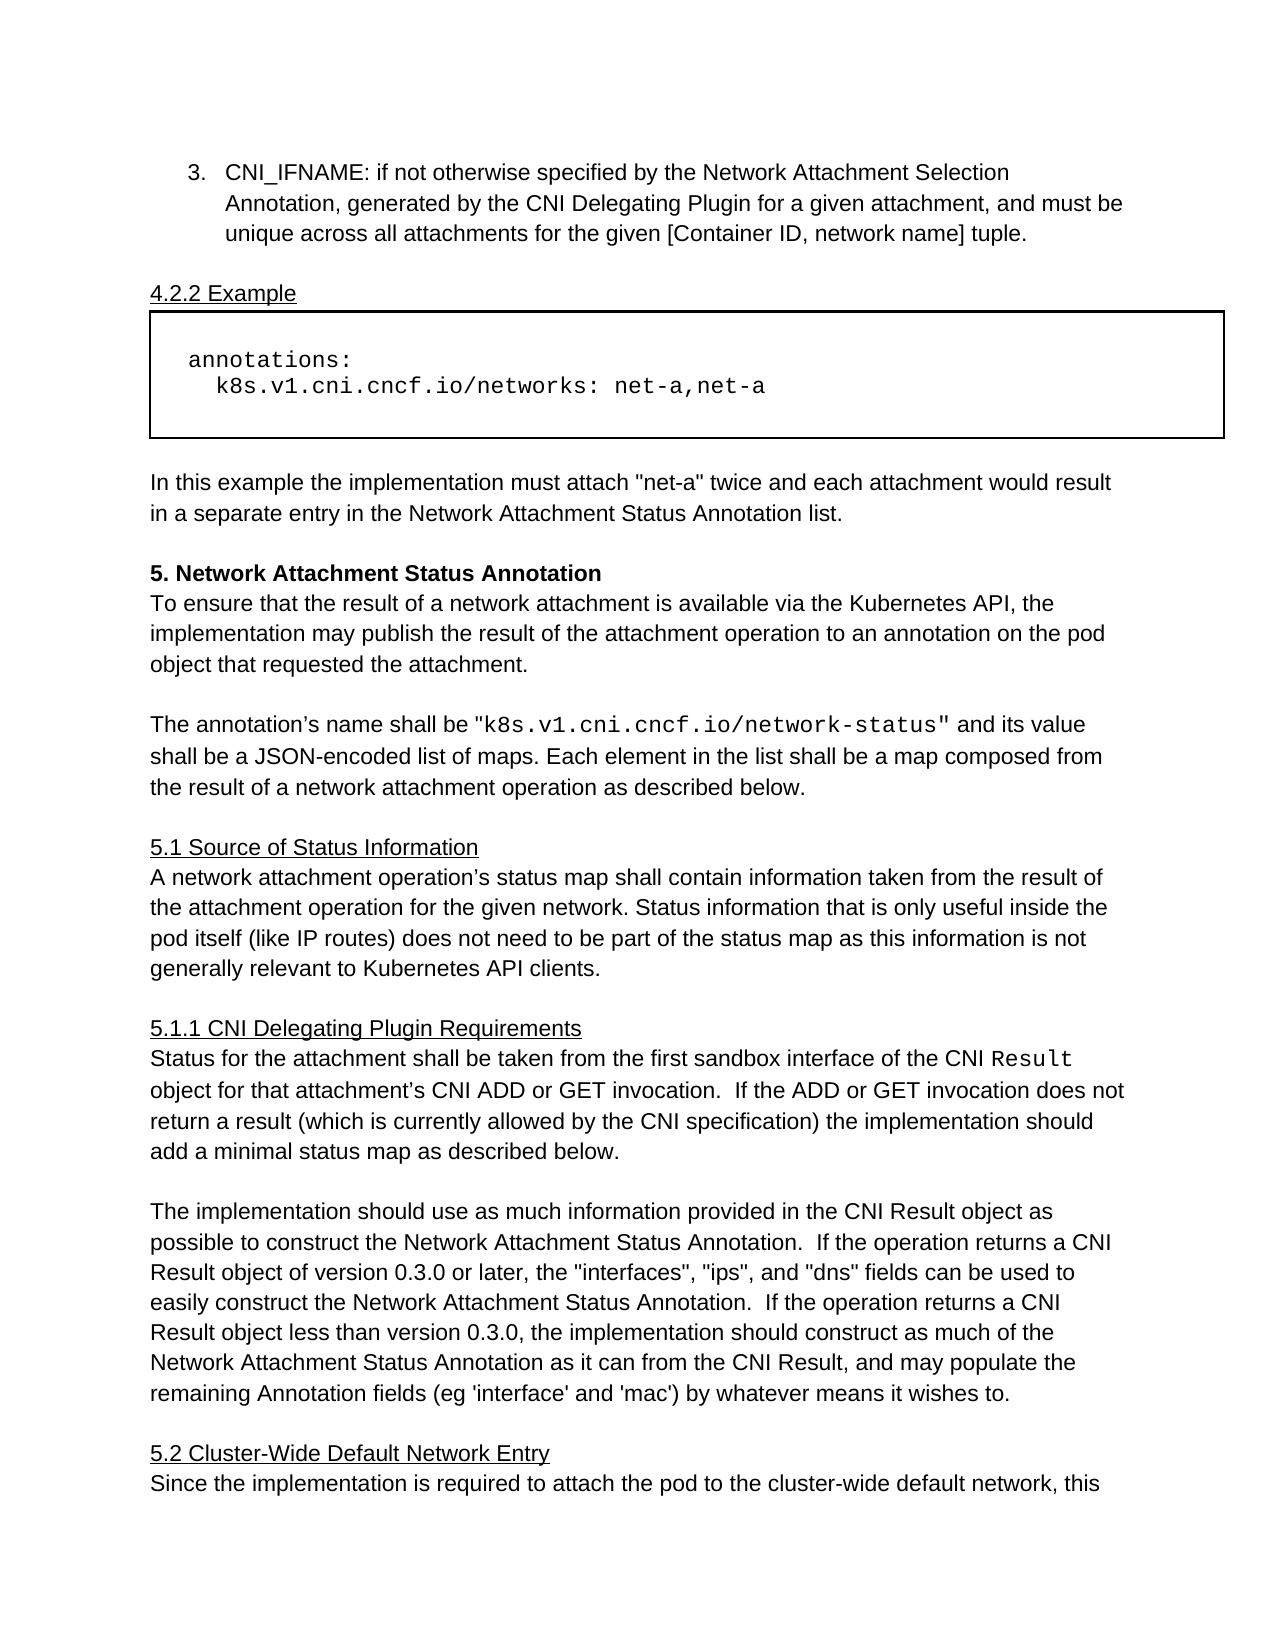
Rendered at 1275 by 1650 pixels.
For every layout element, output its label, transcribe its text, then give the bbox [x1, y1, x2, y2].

text Since the implementation is required to attach the pod to the cluster-wide default network, this [150, 1470, 1125, 1497]
text Status for the attachment shall be taken from the first sandbox interface of the CNI Result object for that attachment’s CNI ADD or GET invocation. If the ADD or GET invocation does not return a result (which is currently allowed by the CNI specification) the implementation should add a minimal status map as described below. [150, 1045, 1125, 1164]
text A network attachment operation’s status map shall contain information taken from the result of the attachment operation for the given network. Status information that is only useful inside the pod itself (like IP routes) does not need to be part of the status map as this information is not generally relevant to Kubernetes API clients. [150, 864, 1125, 981]
text 5.2 Cluster-Wide Default Network Entry [150, 1440, 1125, 1466]
text To ensure that the result of a network attachment is available via the Kubernetes API, the implementation may publish the result of the attachment operation to an annotation on the pod object that requested the attachment. [150, 590, 1125, 677]
text The annotation’s name shall be "k8s.v1.cni.cncf.io/network-status" and its value shall be a JSON-encoded list of maps. Each element in the list shall be a map composed from the result of a network attachment operation as described below. [150, 711, 1125, 800]
text 5. Network Attachment Status Annotation [150, 560, 1125, 586]
table_header annotations: k8s.v1.cni.cncf.io/networks: net-a,net-a [151, 313, 1223, 437]
text 5.1 Source of Status Information [150, 834, 1125, 860]
list CNI_IFNAME: if not otherwise specified by the Network Attachment Selection Annotation, generated by the CNI Delegating Plugin for a given attachment, and must be unique across all attachments for the given [Container ID, network name] tuple. [187, 159, 1125, 246]
text In this example the implementation must attach "net-a" twice and each attachment would result in a separate entry in the Network Attachment Status Annotation list. [150, 469, 1125, 526]
text 5.1.1 CNI Delegating Plugin Requirements [150, 1015, 1125, 1041]
text The implementation should use as much information provided in the CNI Result object as possible to construct the Network Attachment Status Annotation. If the operation returns a CNI Result object of version 0.3.0 or later, the "interfaces", "ips", and "dns" fields can be used to easily construct the Network Attachment Status Annotation. If the operation returns a CNI Result object less than version 0.3.0, the implementation should construct as much of the Network Attachment Status Annotation as it can from the CNI Result, and may populate the remaining Annotation fields (eg 'interface' and 'mac') by whatever means it wishes to. [150, 1198, 1125, 1406]
text 4.2.2 Example [150, 280, 1125, 307]
